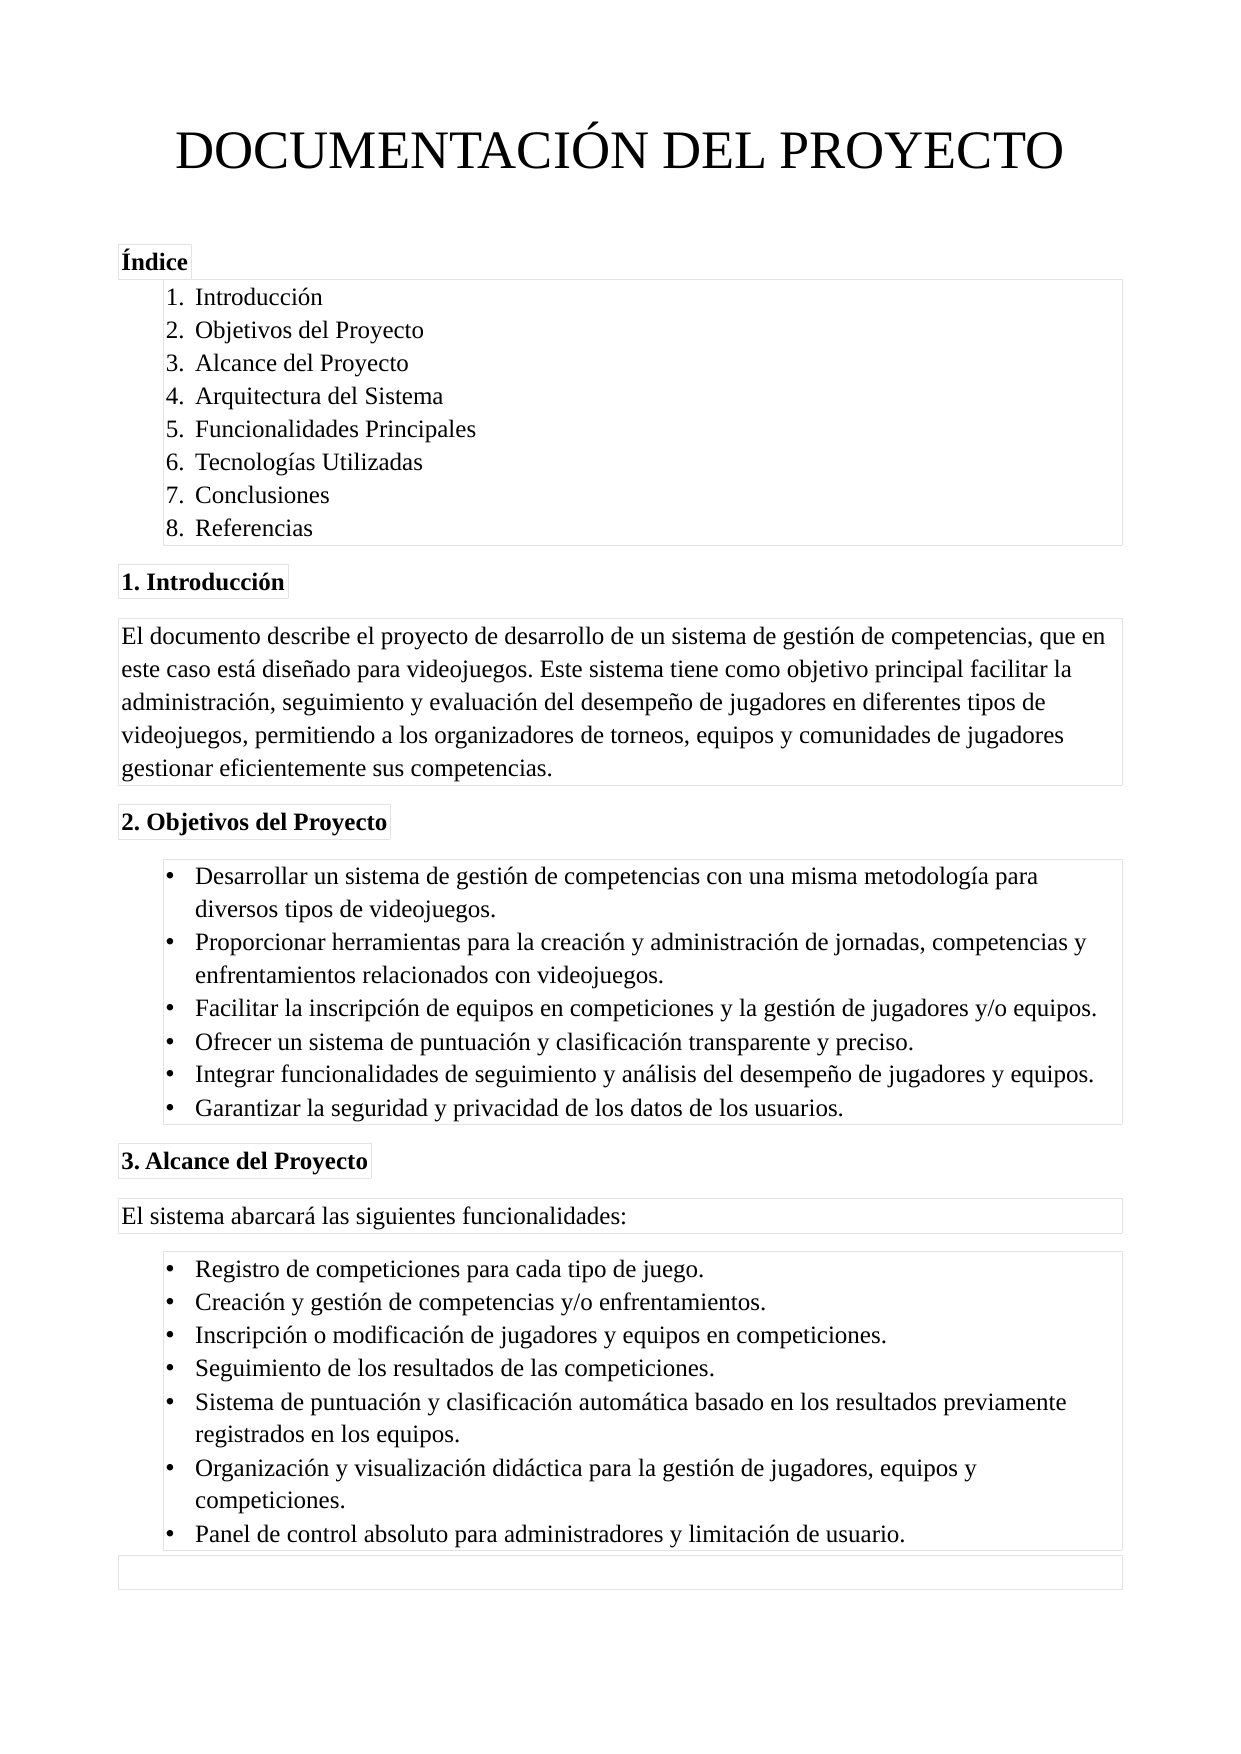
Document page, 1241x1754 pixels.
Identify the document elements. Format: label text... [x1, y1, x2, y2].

list Objetivos del Proyecto [164, 312, 1122, 343]
list Referencias [164, 510, 1122, 545]
list Arquitectura del Sistema [164, 378, 1122, 409]
list Proporcionar herramientas para la creación y administración de jornadas, competencias y enfrentamientos relacionados con videojuegos. [164, 924, 1122, 989]
list Introducción [164, 280, 1122, 311]
list Seguimiento de los resultados de las competiciones. [164, 1351, 1122, 1382]
text [372, 1143, 1122, 1178]
list Panel de control absoluto para administradores y limitación de usuario. [164, 1516, 1122, 1550]
list Conclusiones [164, 477, 1122, 509]
list Inscripción o modificación de jugadores y equipos en competiciones. [164, 1317, 1122, 1349]
text El documento describe el proyecto de desarrollo de un sistema de gestión de competencias, que en este caso está diseñado para videojuegos. Este sistema tiene como objetivo principal facilitar la administración, seguimiento y evaluación del desempeño de jugadores en diferentes tipos de videojuegos, permitiendo a los organizadores de torneos, equipos y comunidades de jugadores gestionar eficientemente sus competencias. [119, 619, 1122, 785]
text 1. Introducción [119, 565, 288, 598]
list Facilitar la inscripción de equipos en competiciones y la gestión de jugadores y/o equipos. [164, 991, 1122, 1022]
list Ofrecer un sistema de puntuación y clasificación transparente y preciso. [164, 1023, 1122, 1055]
text [289, 563, 1122, 598]
text 3. Alcance del Proyecto [119, 1144, 371, 1178]
text [192, 244, 1122, 279]
list Organización y visualización didáctica para la gestión de jugadores, equipos y competiciones. [164, 1449, 1122, 1514]
list Registro de competiciones para cada tipo de juego. [164, 1252, 1122, 1283]
list Garantizar la seguridad y privacidad de los datos de los usuarios. [164, 1089, 1122, 1124]
list Tecnologías Utilizadas [164, 444, 1122, 476]
list Creación y gestión de competencias y/o enfrentamientos. [164, 1284, 1122, 1316]
text [391, 804, 1122, 839]
text El sistema abarcará las siguientes funcionalidades: [119, 1199, 1122, 1233]
list Desarrollar un sistema de gestión de competencias con una misma metodología para diversos tipos de videojuegos. [164, 860, 1122, 923]
text Índice [119, 245, 191, 279]
text 2. Objetivos del Proyecto [119, 805, 390, 839]
list Funcionalidades Principales [164, 411, 1122, 443]
list Integrar funcionalidades de seguimiento y análisis del desempeño de jugadores y equipos. [164, 1057, 1122, 1088]
list Sistema de puntuación y clasificación automática basado en los resultados previamente registrados en los equipos. [164, 1383, 1122, 1448]
list Alcance del Proyecto [164, 345, 1122, 377]
